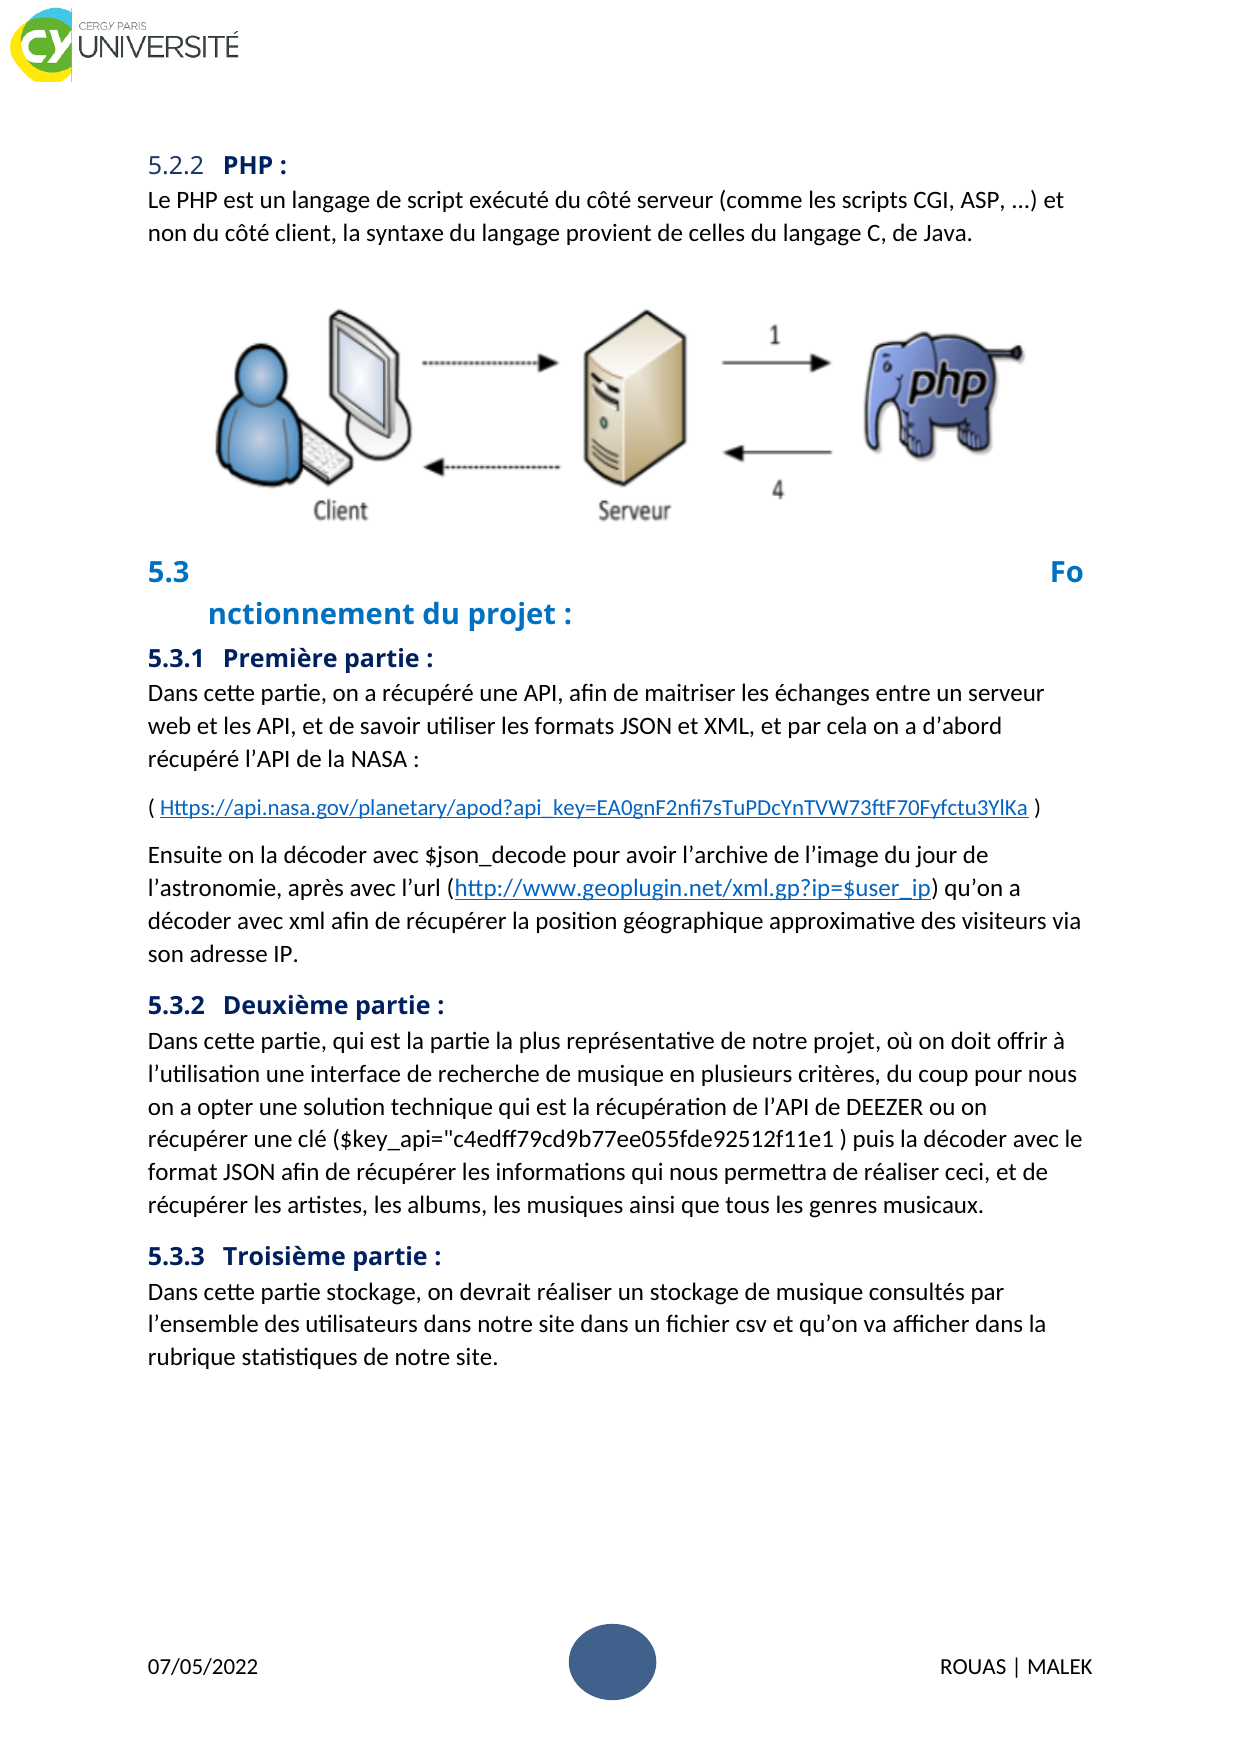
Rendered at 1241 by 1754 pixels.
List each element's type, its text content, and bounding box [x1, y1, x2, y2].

subtitle Fonctionnement du projet : [148, 551, 1093, 633]
subtitle Deuxième partie : [148, 988, 1093, 1022]
subtitle Première partie : [148, 641, 1093, 675]
text Le PHP est un langage de script exécuté du côté serveur (comme les scripts CGI, ASP, ...) et non du côté client, la syntaxe du langage provient de celles du langage C, de Java. [148, 184, 1093, 248]
text Dans cette partie stockage, on devrait réaliser un stockage de musique consultés par l’ensemble des utilisateurs dans notre site dans un fichier csv et qu’on va afficher dans la rubrique statistiques de notre site. [148, 1276, 1093, 1372]
text Dans cette partie, qui est la partie la plus représentative de notre projet, où on doit offrir à l’utilisation une interface de recherche de musique en plusieurs critères, du coup pour nous on a opter une solution technique qui est la récupération de l’API de DEEZER ou on récupérer une clé ($key_api="c4edff79cd9b77ee055fde92512f11e1 ) puis la décoder avec le format JSON afin de récupérer les informations qui nous permettra de réaliser ceci, et de récupérer les artistes, les albums, les musiques ainsi que tous les genres musicaux. [148, 1025, 1093, 1220]
picture [7, 6, 239, 82]
text Dans cette partie, on a récupéré une API, afin de maitriser les échanges entre un serveur web et les API, et de savoir utiliser les formats JSON et XML, et par cela on a d’abord récupéré l’API de la NASA : [148, 677, 1093, 774]
subtitle Troisième partie : [148, 1239, 1093, 1273]
subtitle PHP : [148, 148, 1093, 182]
text ( Https://api.nasa.gov/planetary/apod?api_key=EA0gnF2nfi7sTuPDcYnTVW73ftF70Fyfctu3YlKa ) [148, 793, 1093, 821]
picture [228, 275, 1035, 553]
text Ensuite on la décoder avec $json_decode pour avoir l’archive de l’image du jour de l’astronomie, après avec l’url (http://www.geoplugin.net/xml.gp?ip=$user_ip) qu’on a décoder avec xml afin de récupérer la position géographique approximative des visiteurs via son adresse IP. [148, 840, 1093, 969]
